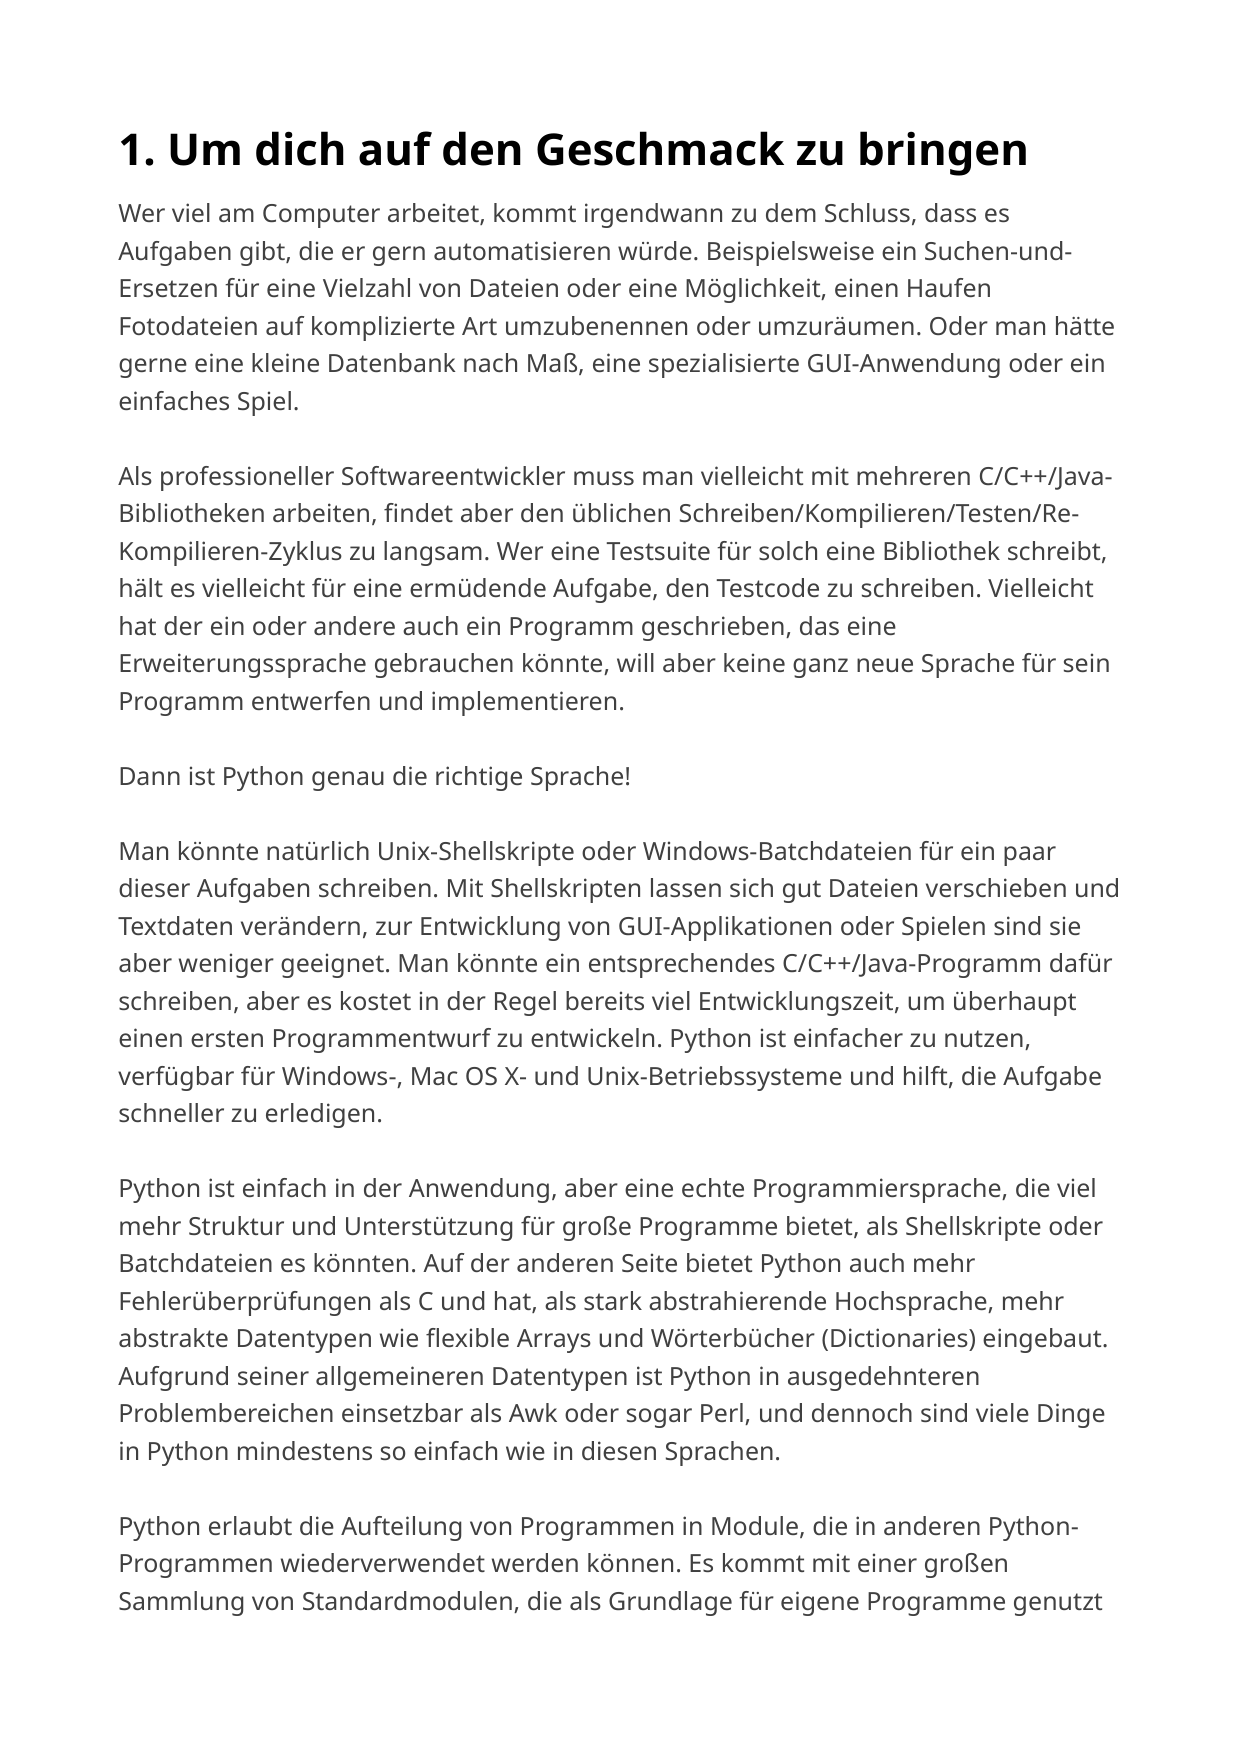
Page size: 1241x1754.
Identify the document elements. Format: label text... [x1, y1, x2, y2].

text Python ist einfach in der Anwendung, aber eine echte Programmiersprache, die viel mehr Struktur und Unterstützung für große Programme bietet, als Shellskripte oder Batchdateien es könnten. Auf der anderen Seite bietet Python auch mehr Fehlerüberprüfungen als C und hat, als stark abstrahierende Hochsprache, mehr abstrakte Datentypen wie flexible Arrays und Wörterbücher (Dictionaries) eingebaut. Aufgrund seiner allgemeineren Datentypen ist Python in ausgedehnteren Problembereichen einsetzbar als Awk oder sogar Perl, und dennoch sind viele Dinge in Python mindestens so einfach wie in diesen Sprachen. [118, 1167, 1122, 1467]
text Wer viel am Computer arbeitet, kommt irgendwann zu dem Schluss, dass es Aufgaben gibt, die er gern automatisieren würde. Beispielsweise ein Suchen-und-Ersetzen für eine Vielzahl von Dateien oder eine Möglichkeit, einen Haufen Fotodateien auf komplizierte Art umzubenennen oder umzuräumen. Oder man hätte gerne eine kleine Datenbank nach Maß, eine spezialisierte GUI-Anwendung oder ein einfaches Spiel. [118, 192, 1122, 417]
subtitle 1. Um dich auf den Geschmack zu bringen [118, 118, 1122, 178]
text Man könnte natürlich Unix-Shellskripte oder Windows-Batchdateien für ein paar dieser Aufgaben schreiben. Mit Shellskripten lassen sich gut Dateien verschieben und Textdaten verändern, zur Entwicklung von GUI-Applikationen oder Spielen sind sie aber weniger geeignet. Man könnte ein entsprechendes C/C++/Java-Programm dafür schreiben, aber es kostet in der Regel bereits viel Entwicklungszeit, um überhaupt einen ersten Programmentwurf zu entwickeln. Python ist einfacher zu nutzen, verfügbar für Windows-, Mac OS X- und Unix-Betriebssysteme und hilft, die Aufgabe schneller zu erledigen. [118, 830, 1122, 1130]
text Dann ist Python genau die richtige Sprache! [118, 755, 1122, 792]
text Python erlaubt die Aufteilung von Programmen in Module, die in anderen Python-Programmen wiederverwendet werden können. Es kommt mit einer großen Sammlung von Standardmodulen, die als Grundlage für eigene Programme genutzt [118, 1505, 1122, 1617]
text Als professioneller Softwareentwickler muss man vielleicht mit mehreren C/C++/Java-Bibliotheken arbeiten, findet aber den üblichen Schreiben/Kompilieren/Testen/Re-Kompilieren-Zyklus zu langsam. Wer eine Testsuite für solch eine Bibliothek schreibt, hält es vielleicht für eine ermüdende Aufgabe, den Testcode zu schreiben. Vielleicht hat der ein oder andere auch ein Programm geschrieben, das eine Erweiterungssprache gebrauchen könnte, will aber keine ganz neue Sprache für sein Programm entwerfen und implementieren. [118, 455, 1122, 717]
